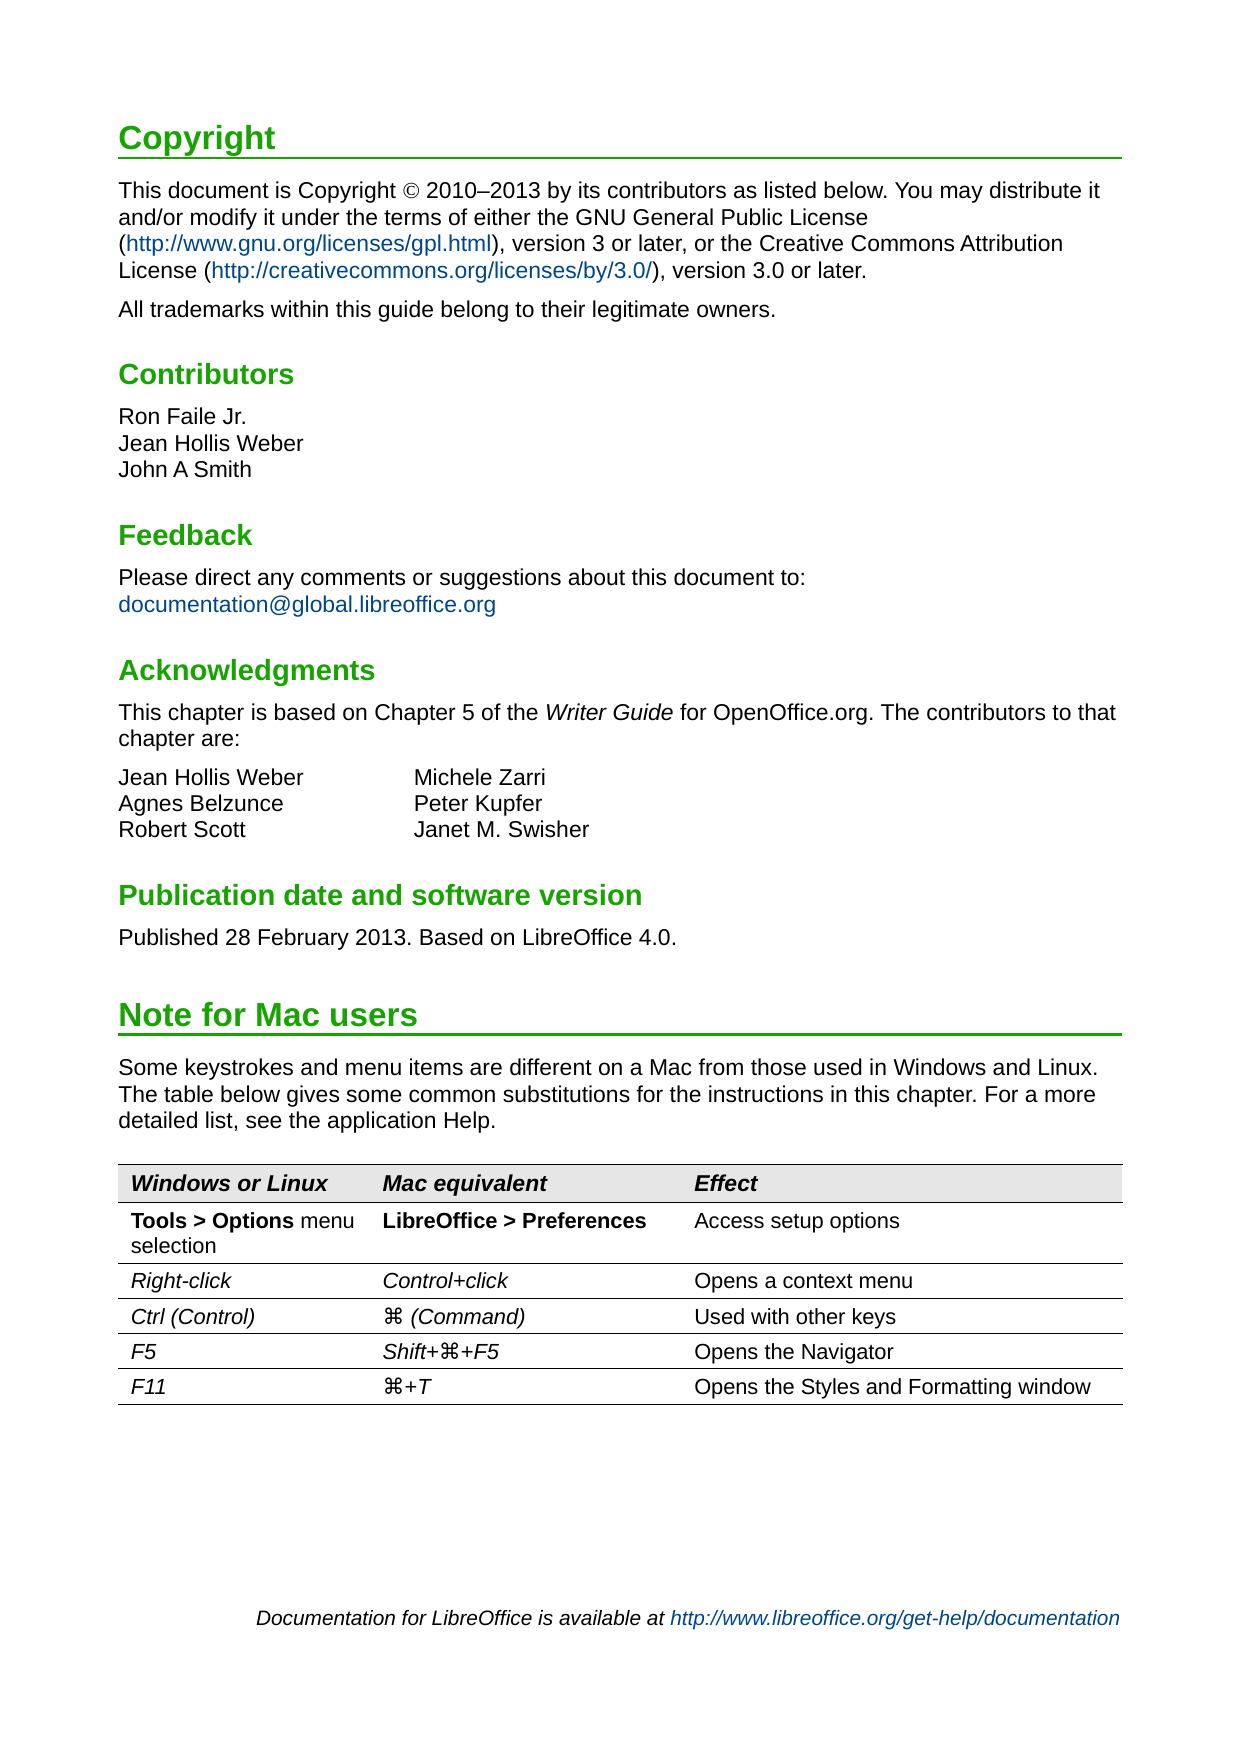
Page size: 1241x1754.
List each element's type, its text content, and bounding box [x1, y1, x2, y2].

table_cell Used with other keys [682, 1299, 1122, 1333]
subtitle Feedback [118, 518, 1122, 551]
table_header Effect [682, 1165, 1122, 1202]
text Please direct any comments or suggestions about this document to: documentation@global.libreoffice.org [118, 564, 1122, 617]
text All trademarks within this guide belong to their legitimate owners. [118, 296, 1122, 322]
subtitle Note for Mac users [118, 995, 1122, 1033]
text Published 28 February 2013. Based on LibreOffice 4.0. [118, 924, 1122, 951]
table_header Windows or Linux [118, 1165, 370, 1202]
table_cell Control+click [370, 1264, 682, 1298]
table_cell Ctrl (Control) [118, 1299, 370, 1333]
table_cell Opens a context menu [682, 1264, 1122, 1298]
table_cell F11 [118, 1369, 370, 1404]
text This document is Copyright © 2010–2013 by its contributors as listed below. You may distribute it and/or modify it under the terms of either the GNU General Public License (http://www.gnu.org/licenses/gpl.html), version 3 or later, or the Creative Commons Attribution License (http://creativecommons.org/licenses/by/3.0/), version 3.0 or later. [118, 177, 1122, 283]
text Some keystrokes and menu items are different on a Mac from those used in Windows and Linux. The table below gives some common substitutions for the instructions in this chapter. For a more detailed list, see the application Help. [118, 1054, 1122, 1133]
subtitle Contributors [118, 357, 1122, 391]
subtitle Acknowledgments [118, 653, 1122, 686]
table_cell Opens the Navigator [682, 1334, 1122, 1368]
table_cell Shift+z+F5 [370, 1334, 682, 1368]
table_cell LibreOffice > Preferences [370, 1203, 682, 1262]
subtitle Publication date and software version [118, 878, 1122, 912]
table_cell Access setup options [682, 1203, 1122, 1262]
table_cell Right-click [118, 1264, 370, 1298]
table_cell F5 [118, 1334, 370, 1368]
table_cell Tools > Options menu selection [118, 1203, 370, 1262]
table_cell z+T [370, 1369, 682, 1404]
text This chapter is based on Chapter 5 of the Writer Guide for OpenOffice.org. The contributors to that chapter are: [118, 698, 1122, 751]
table_header Mac equivalent [370, 1165, 682, 1202]
text Ron Faile Jr. Jean Hollis Weber John A Smith [118, 403, 1122, 482]
text Jean Hollis Weber Michele Zarri Agnes Belzunce Peter Kupfer Robert Scott Janet M. Swisher [118, 764, 1122, 843]
subtitle Copyright [118, 118, 1122, 157]
table_cell Opens the Styles and Formatting window [682, 1369, 1122, 1404]
table_cell z (Command) [370, 1299, 682, 1333]
